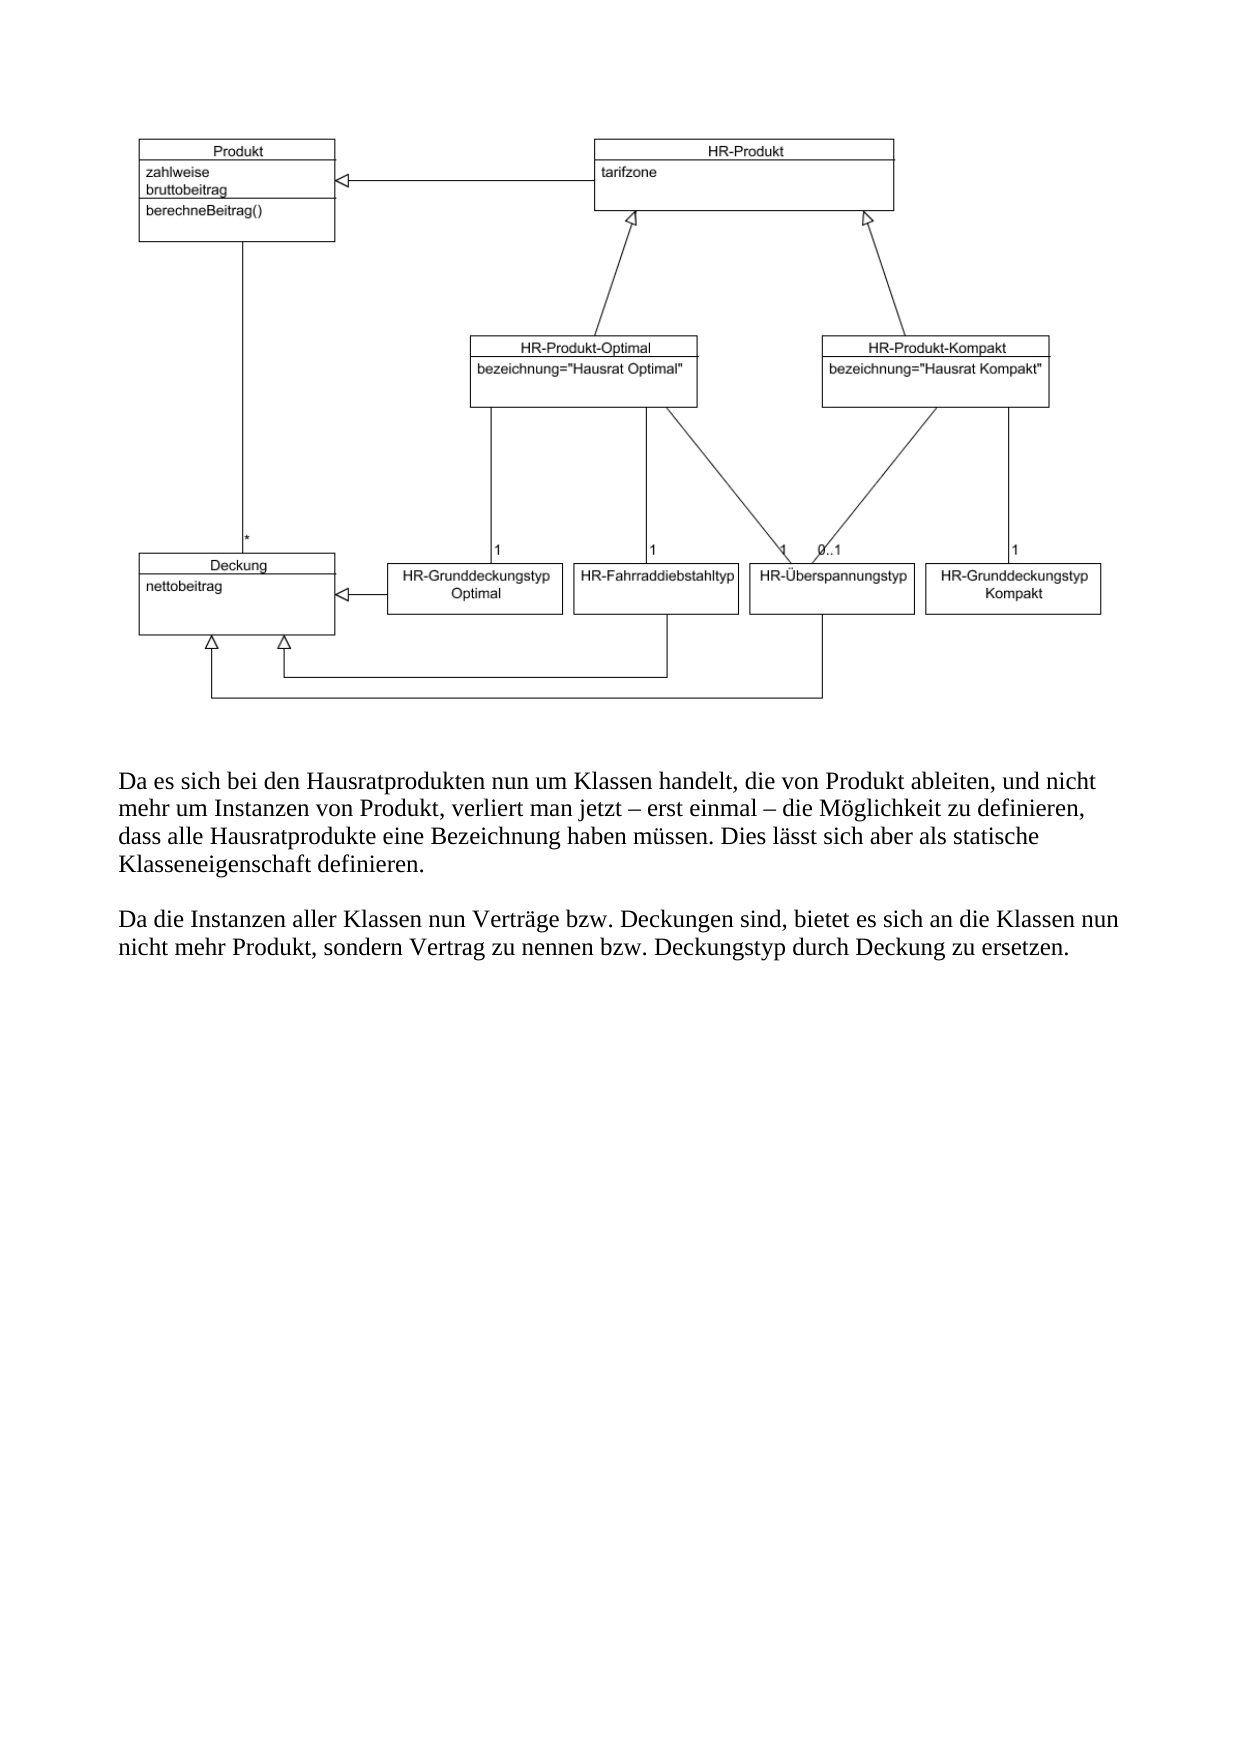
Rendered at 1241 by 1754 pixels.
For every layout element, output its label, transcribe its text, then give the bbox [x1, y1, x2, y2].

text Da es sich bei den Hausratprodukten nun um Klassen handelt, die von Produkt ableiten, und nicht mehr um Instanzen von Produkt, verliert man jetzt – erst einmal – die Möglichkeit zu definieren, dass alle Hausratprodukte eine Bezeichnung haben müssen. Dies lässt sich aber als statische Klasseneigenschaft definieren. [118, 767, 1122, 878]
picture [118, 118, 1122, 739]
text Da die Instanzen aller Klassen nun Verträge bzw. Deckungen sind, bietet es sich an die Klassen nun nicht mehr Produkt, sondern Vertrag zu nennen bzw. Deckungstyp durch Deckung zu ersetzen. [118, 905, 1122, 961]
